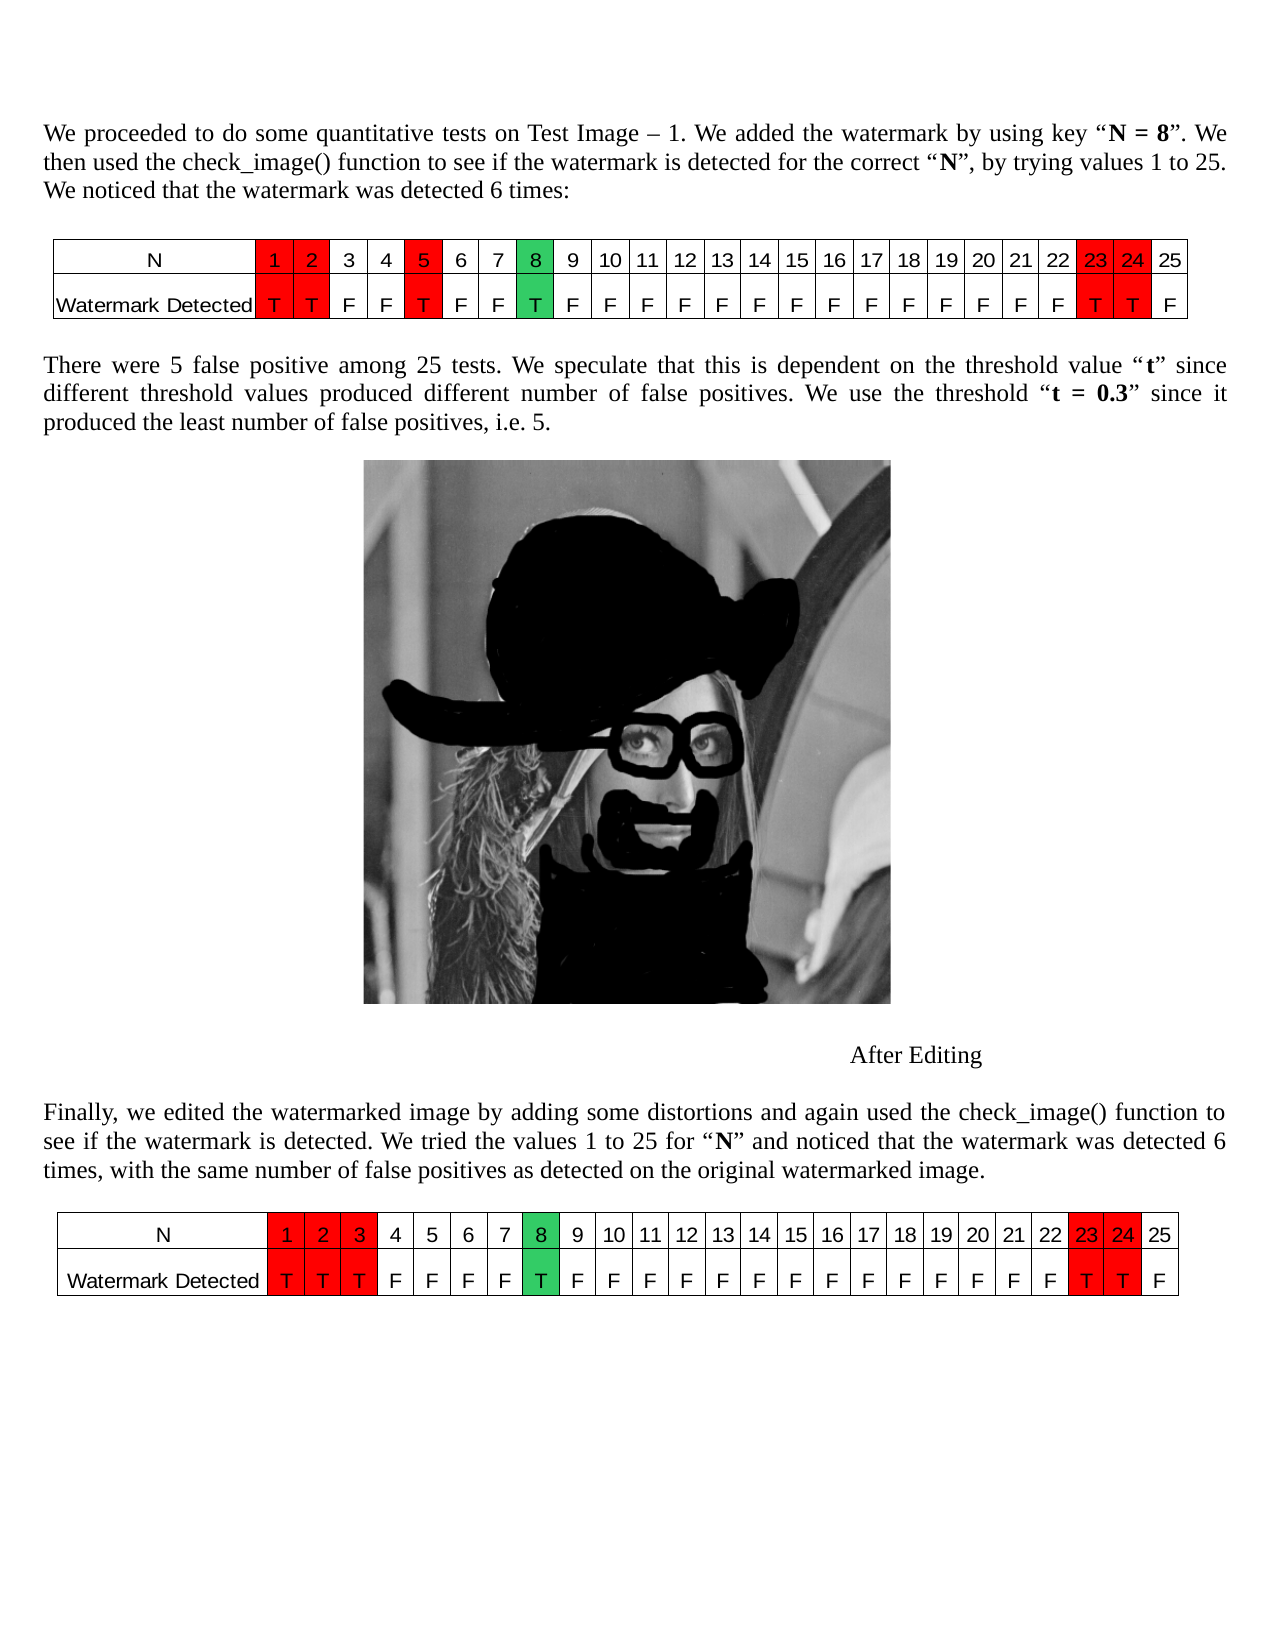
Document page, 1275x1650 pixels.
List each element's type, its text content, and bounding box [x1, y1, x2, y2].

picture [363, 460, 891, 1004]
text After Editing [43, 1040, 1227, 1068]
text There were 5 false positive among 25 tests. We speculate that this is dependent on the threshold value “t” since different threshold values produced different number of false positives. We use the threshold “t = 0.3” since it produced the least number of false positives, i.e. 5. [43, 350, 1227, 436]
text Finally, we edited the watermarked image by adding some distortions and again used the check_image() function to see if the watermark is detected. We tried the values 1 to 25 for “N” and noticed that the watermark was detected 6 times, with the same number of false positives as detected on the original watermarked image. [43, 1097, 1227, 1183]
text We proceeded to do some quantitative tests on Test Image – 1. We added the watermark by using key “N = 8”. We then used the check_image() function to see if the watermark is detected for the correct “N”, by trying values 1 to 25. We noticed that the watermark was detected 6 times: [43, 118, 1227, 204]
